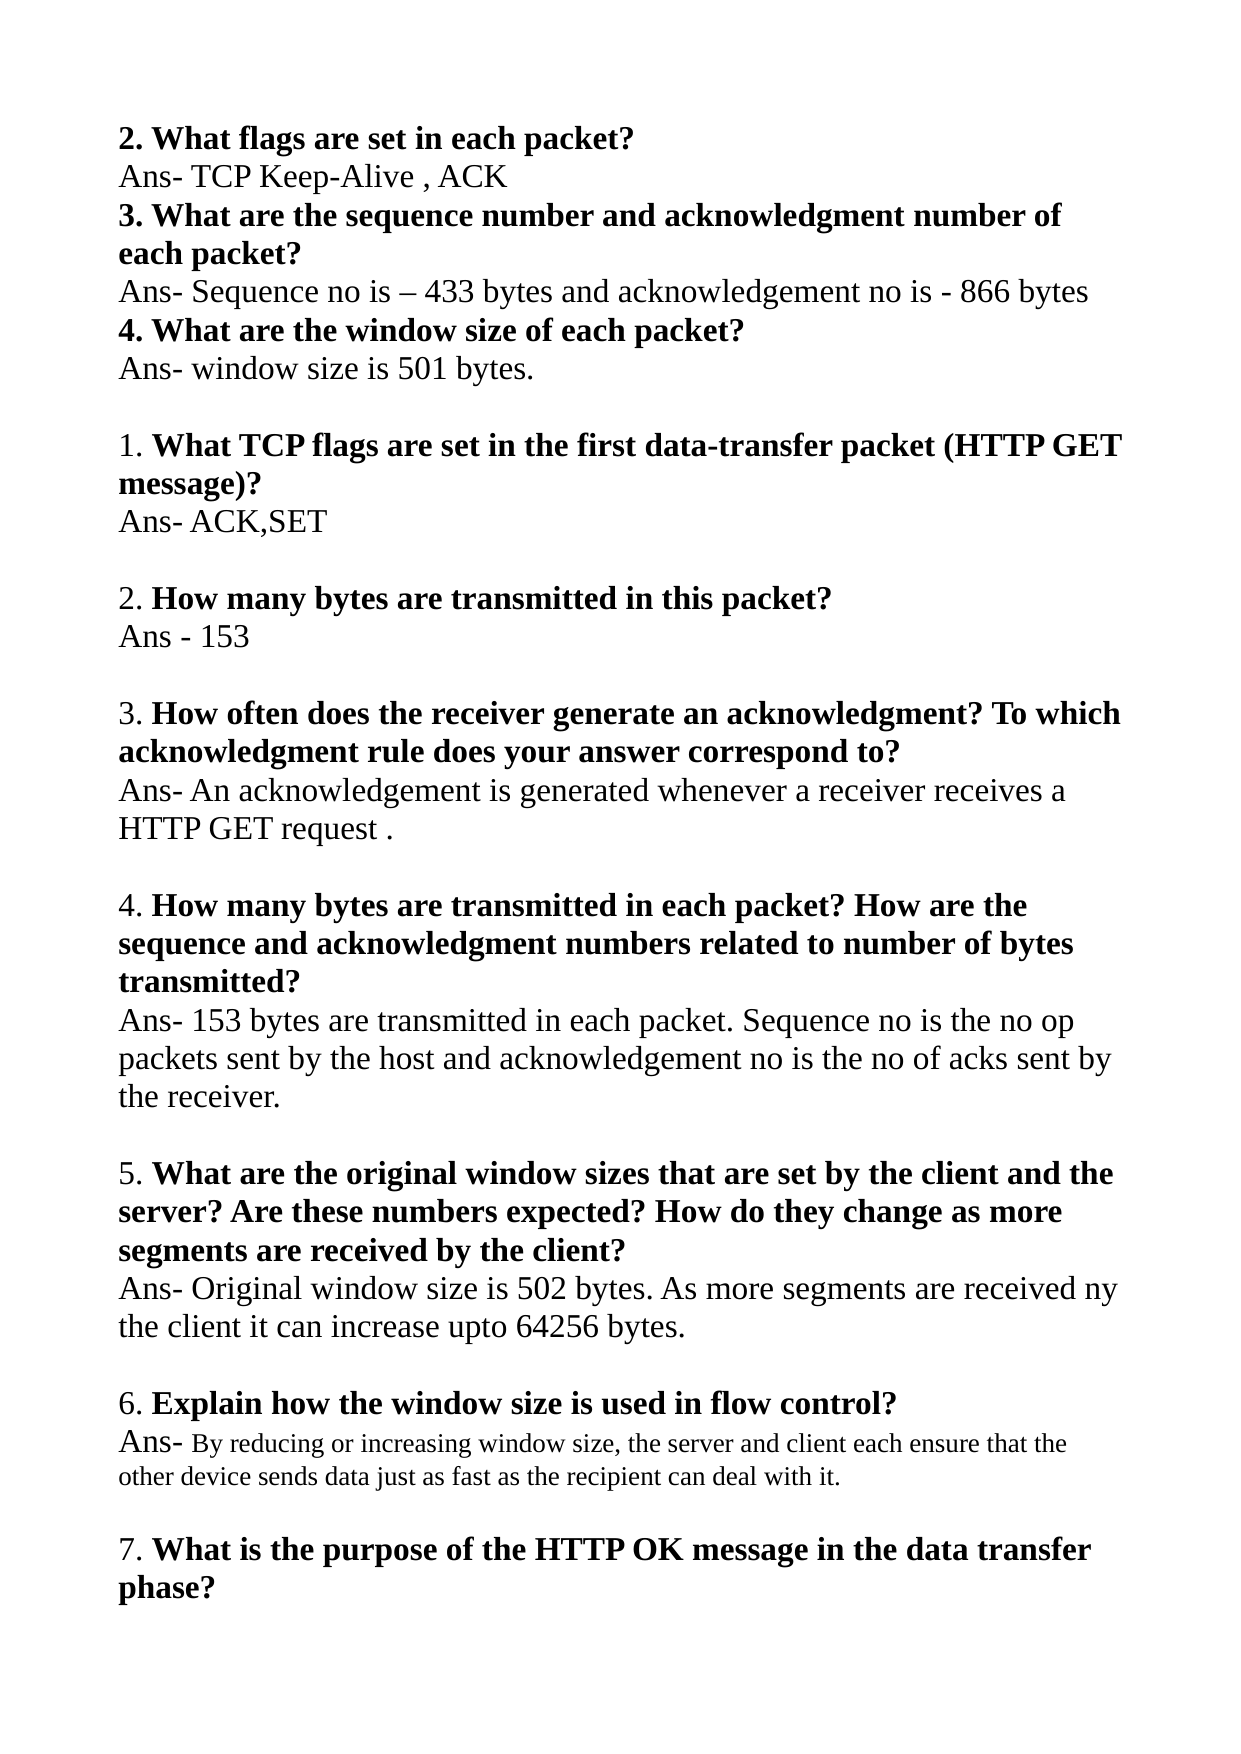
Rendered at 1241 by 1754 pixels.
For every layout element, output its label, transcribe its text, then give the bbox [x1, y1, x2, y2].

text 4. What are the window size of each packet? [118, 310, 1122, 348]
text 2. What flags are set in each packet? [118, 118, 1122, 156]
text Ans- Sequence no is – 433 bytes and acknowledgement no is - 866 bytes [118, 271, 1122, 310]
text 3. How often does the receiver generate an acknowledgment? To which [118, 693, 1122, 731]
text 3. What are the sequence number and acknowledgment number of [118, 195, 1122, 233]
text 2. How many bytes are transmitted in this packet? [118, 578, 1122, 616]
text Ans- Original window size is 502 bytes. As more segments are received ny the client it can increase upto 64256 bytes. [118, 1268, 1122, 1345]
text 5. What are the original window sizes that are set by the client and the server? Are these numbers expected? How do they change as more segments are received by the client? [118, 1153, 1122, 1268]
text Ans- TCP Keep-Alive , ACK [118, 156, 1122, 195]
text acknowledgment rule does your answer correspond to? [118, 731, 1122, 770]
text 1. What TCP flags are set in the first data-transfer packet (HTTP GET message)? [118, 425, 1122, 501]
text Ans- 153 bytes are transmitted in each packet. Sequence no is the no op packets sent by the host and acknowledgement no is the no of acks sent by the receiver. [118, 1000, 1122, 1115]
text Ans- ACK,SET [118, 501, 1122, 540]
text 7. What is the purpose of the HTTP OK message in the data transfer phase? [118, 1529, 1122, 1606]
text Ans- window size is 501 bytes. [118, 348, 1122, 386]
text each packet? [118, 233, 1122, 271]
text Ans- An acknowledgement is generated whenever a receiver receives a HTTP GET request . [118, 770, 1122, 846]
text 6. Explain how the window size is used in flow control? [118, 1383, 1122, 1421]
text 4. How many bytes are transmitted in each packet? How are the sequence and acknowledgment numbers related to number of bytes transmitted? [118, 885, 1122, 1000]
text Ans- By reducing or increasing window size, the server and client each ensure that the other device sends data just as fast as the recipient can deal with it. [118, 1421, 1122, 1491]
text Ans - 153 [118, 616, 1122, 655]
